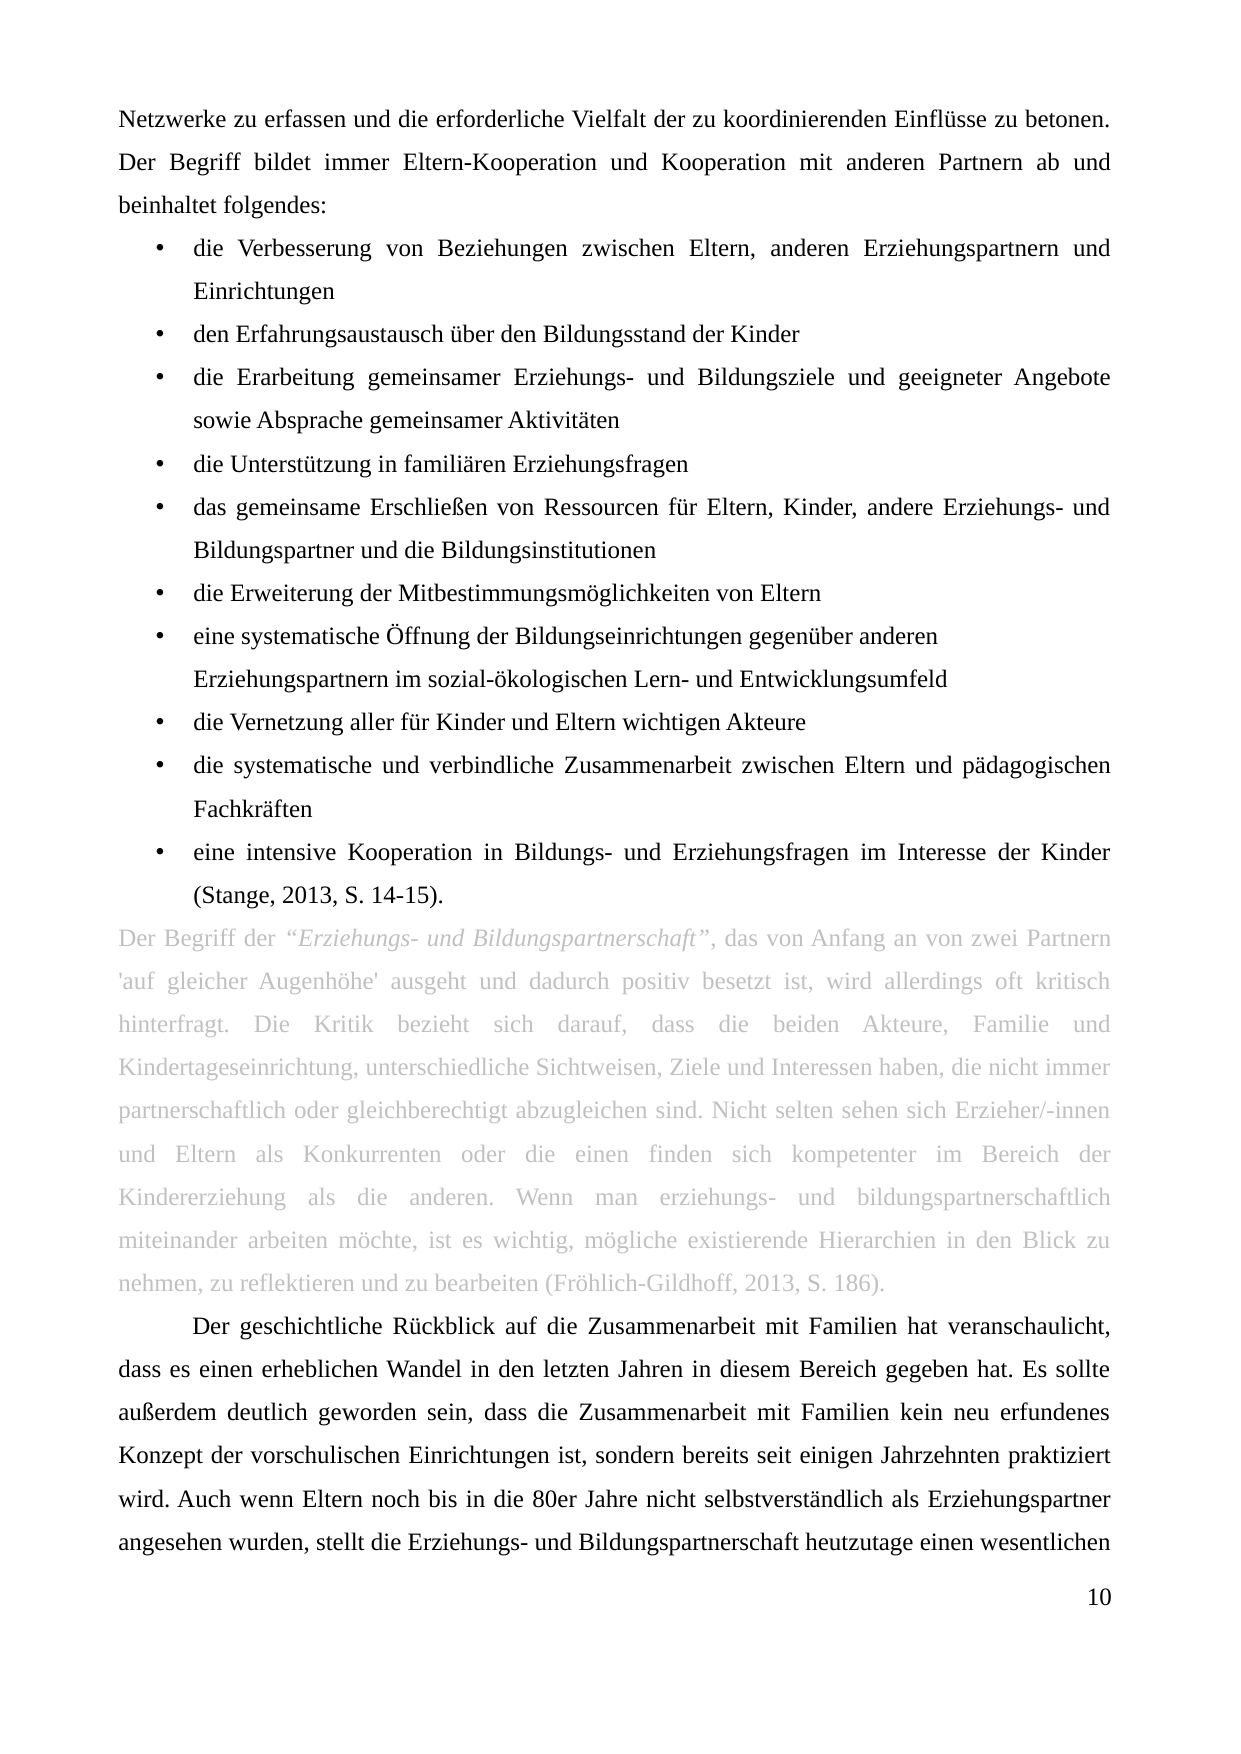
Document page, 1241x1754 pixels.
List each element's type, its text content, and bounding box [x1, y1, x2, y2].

list die Erarbeitung gemeinsamer Erziehungs- und Bildungsziele und geeigneter Angebote sowie Absprache gemeinsamer Aktivitäten [156, 362, 1111, 434]
text Netzwerke zu erfassen und die erforderliche Vielfalt der zu koordinierenden Einflüsse zu betonen. Der Begriff bildet immer Eltern-Kooperation und Kooperation mit anderen Partnern ab und beinhaltet folgendes: [118, 104, 1111, 219]
list die Vernetzung aller für Kinder und Eltern wichtigen Akteure [156, 707, 1111, 736]
list die systematische und verbindliche Zusammenarbeit zwischen Eltern und pädagogischen Fachkräften [156, 751, 1111, 822]
list das gemeinsame Erschließen von Ressourcen für Eltern, Kinder, andere Erziehungs- und Bildungspartner und die Bildungsinstitutionen [156, 492, 1111, 564]
list die Unterstützung in familiären Erziehungsfragen [156, 449, 1111, 477]
list die Erweiterung der Mitbestimmungsmöglichkeiten von Eltern [156, 578, 1111, 607]
list eine intensive Kooperation in Bildungs- und Erziehungsfragen im Interesse der Kinder (Stange, 2013, S. 14-15). [156, 837, 1111, 909]
list die Verbesserung von Beziehungen zwischen Eltern, anderen Erziehungspartnern und Einrichtungen [156, 233, 1111, 305]
list eine systematische Öffnung der Bildungseinrichtungen gegenüber anderen Erziehungspartnern im sozial-ökologischen Lern- und Entwicklungsumfeld [156, 621, 1111, 693]
text Der Begriff der “Erziehungs- und Bildungspartnerschaft”, das von Anfang an von zwei Partnern 'auf gleicher Augenhöhe' ausgeht und dadurch positiv besetzt ist, wird allerdings oft kritisch hinterfragt. Die Kritik bezieht sich darauf, dass die beiden Akteure, Familie und Kindertageseinrichtung, unterschiedliche Sichtweisen, Ziele und Interessen haben, die nicht immer partnerschaftlich oder gleichberechtigt abzugleichen sind. Nicht selten sehen sich Erzieher/-innen und Eltern als Konkurrenten oder die einen finden sich kompetenter im Bereich der Kindererziehung als die anderen. Wenn man erziehungs- und bildungspartnerschaftlich miteinander arbeiten möchte, ist es wichtig, mögliche existierende Hierarchien in den Blick zu nehmen, zu reflektieren und zu bearbeiten (Fröhlich-Gildhoff, 2013, S. 186). [118, 923, 1111, 1297]
list den Erfahrungsaustausch über den Bildungsstand der Kinder [156, 319, 1111, 348]
text Der geschichtliche Rückblick auf die Zusammenarbeit mit Familien hat veranschaulicht, dass es einen erheblichen Wandel in den letzten Jahren in diesem Bereich gegeben hat. Es sollte außerdem deutlich geworden sein, dass die Zusammenarbeit mit Familien kein neu erfundenes Konzept der vorschulischen Einrichtungen ist, sondern bereits seit einigen Jahrzehnten praktiziert wird. Auch wenn Eltern noch bis in die 80er Jahre nicht selbstverständlich als Erziehungspartner angesehen wurden, stellt die Erziehungs- und Bildungspartnerschaft heutzutage einen wesentlichen [118, 1311, 1111, 1556]
